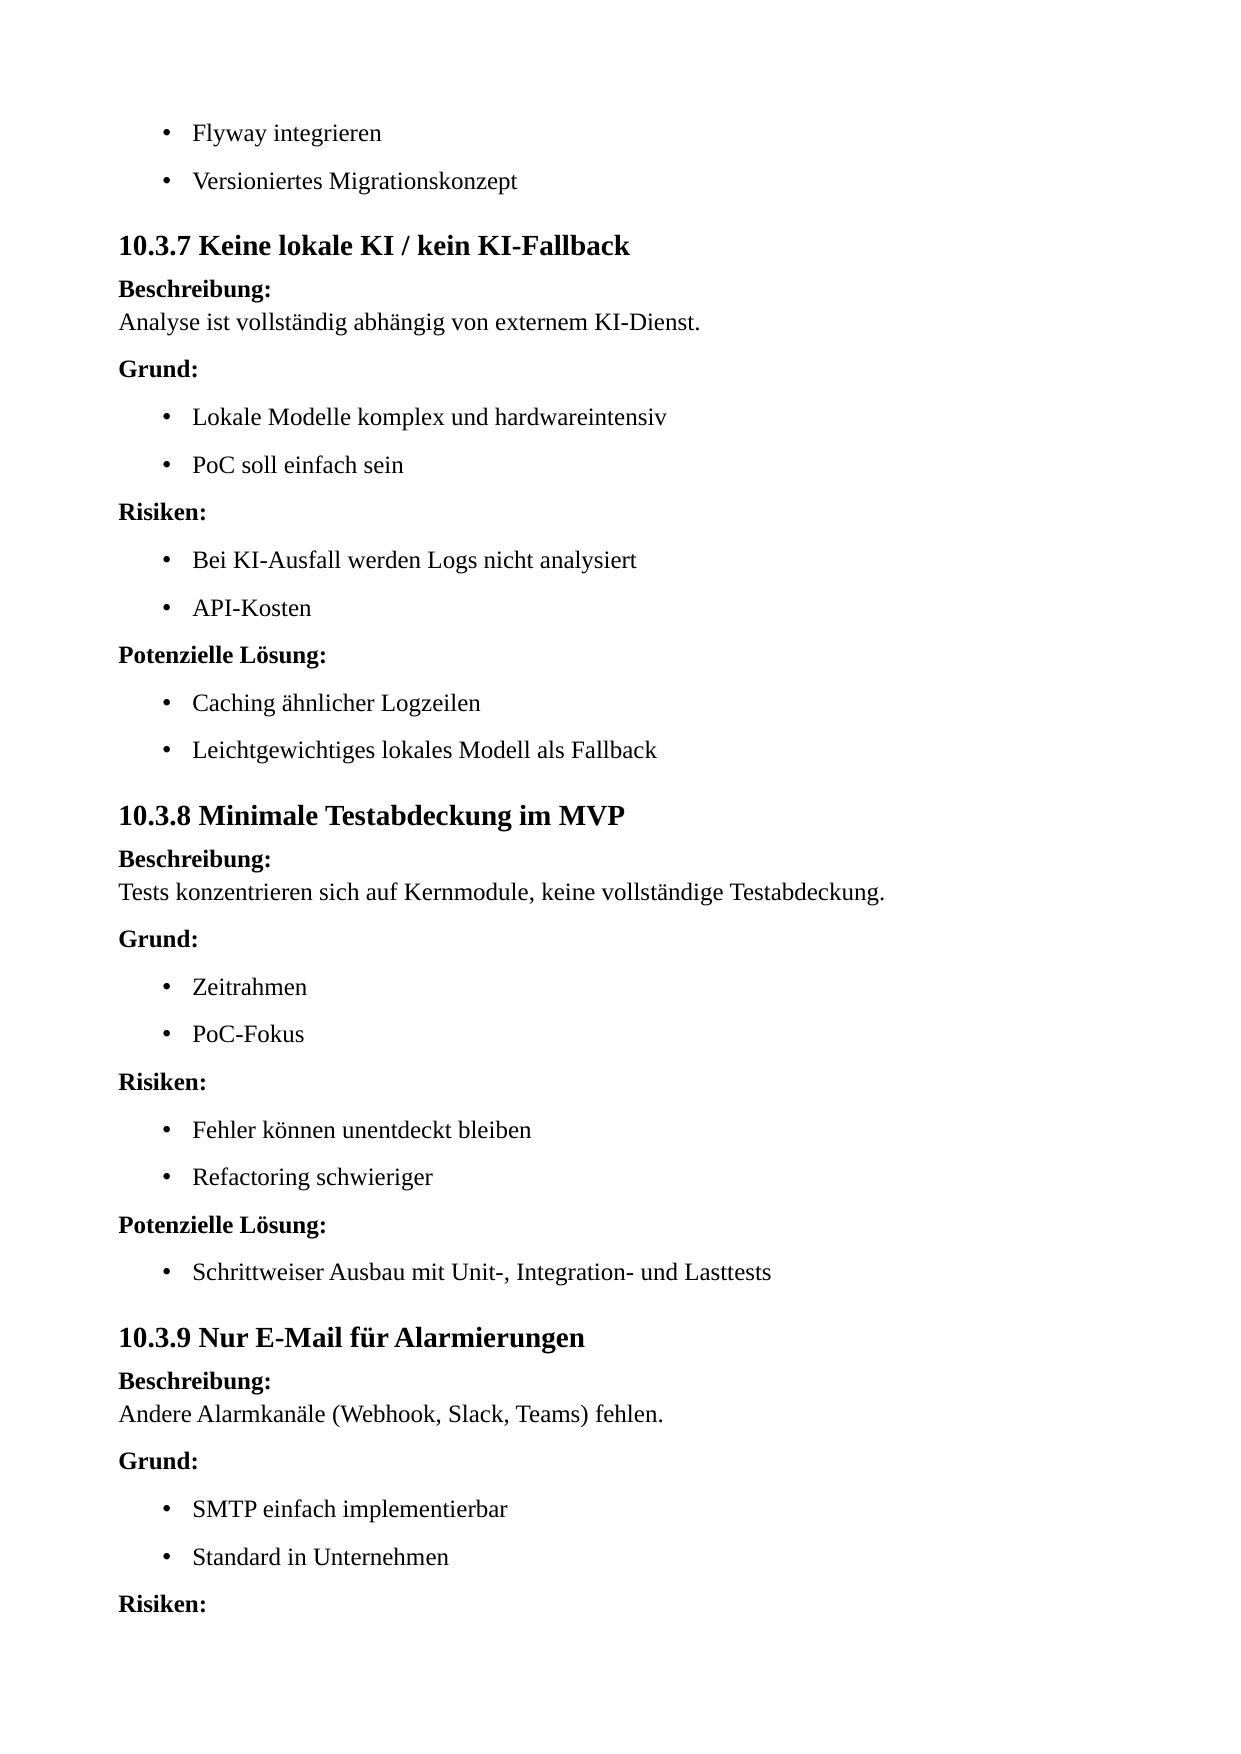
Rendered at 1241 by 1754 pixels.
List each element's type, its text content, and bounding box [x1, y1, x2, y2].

subtitle 10.3.8 Minimale Testabdeckung im MVP [118, 798, 1122, 831]
list PoC-Fokus [162, 1019, 1122, 1048]
list Standard in Unternehmen [162, 1542, 1122, 1570]
text Grund: [118, 924, 1122, 953]
text Potenzielle Lösung: [118, 1210, 1122, 1239]
subtitle 10.3.9 Nur E-Mail für Alarmierungen [118, 1320, 1122, 1353]
list Leichtgewichtiges lokales Modell als Fallback [162, 735, 1122, 764]
list Lokale Modelle komplex und hardwareintensiv [162, 402, 1122, 431]
list Bei KI-Ausfall werden Logs nicht analysiert [162, 545, 1122, 574]
list Versioniertes Migrationskonzept [162, 166, 1122, 194]
list PoC soll einfach sein [162, 450, 1122, 478]
text Beschreibung: Andere Alarmkanäle (Webhook, Slack, Teams) fehlen. [118, 1366, 1122, 1427]
text Potenzielle Lösung: [118, 640, 1122, 669]
list SMTP einfach implementierbar [162, 1494, 1122, 1523]
text Risiken: [118, 1589, 1122, 1618]
list Fehler können unentdeckt bleiben [162, 1115, 1122, 1143]
list Caching ähnlicher Logzeilen [162, 688, 1122, 717]
text Risiken: [118, 1067, 1122, 1096]
text Beschreibung: Analyse ist vollständig abhängig von externem KI-Dienst. [118, 274, 1122, 336]
text Beschreibung: Tests konzentrieren sich auf Kernmodule, keine vollständige Testabdeckung. [118, 844, 1122, 905]
list API-Kosten [162, 593, 1122, 621]
subtitle 10.3.7 Keine lokale KI / kein KI-Fallback [118, 228, 1122, 261]
list Schrittweiser Ausbau mit Unit-, Integration- und Lasttests [162, 1257, 1122, 1286]
list Refactoring schwieriger [162, 1162, 1122, 1191]
text Grund: [118, 354, 1122, 383]
list Flyway integrieren [162, 118, 1122, 147]
text Risiken: [118, 497, 1122, 526]
text Grund: [118, 1446, 1122, 1475]
list Zeitrahmen [162, 972, 1122, 1001]
